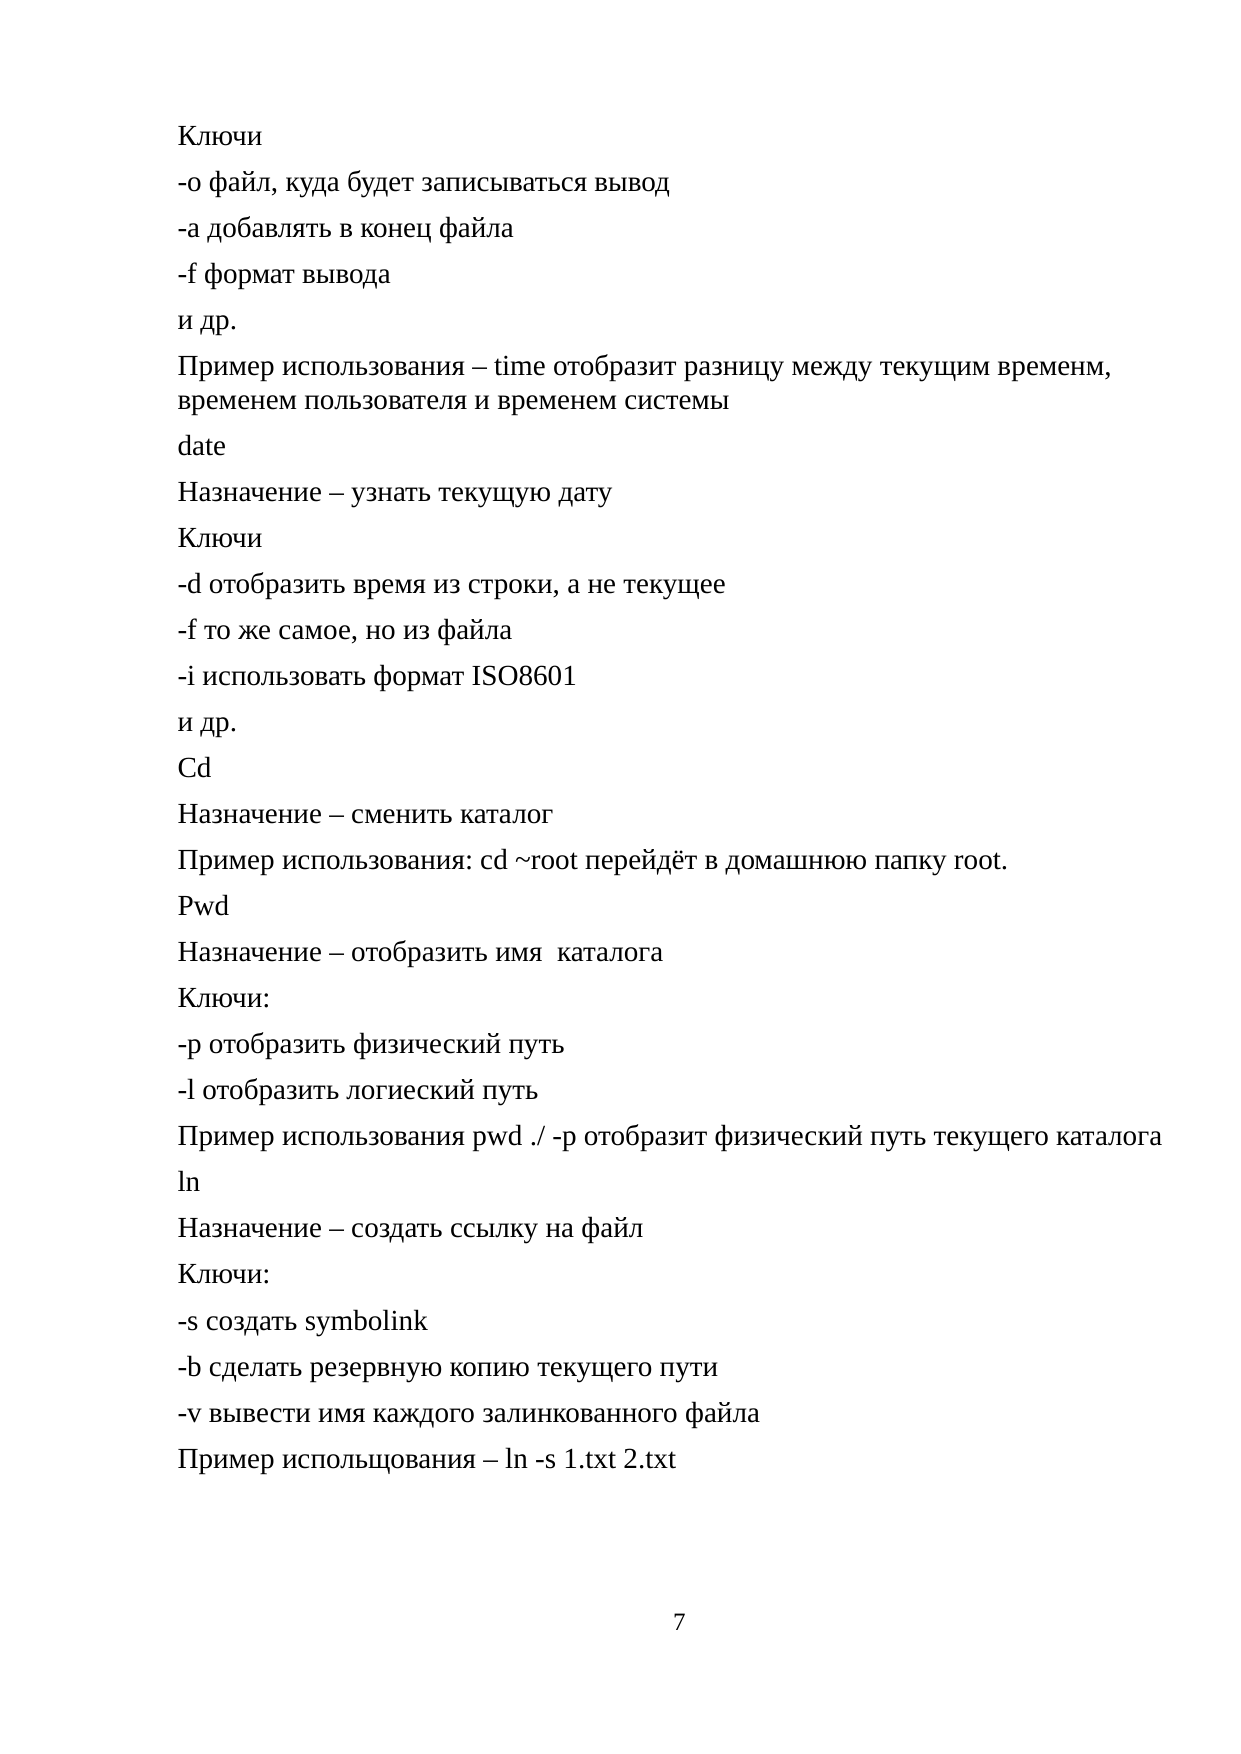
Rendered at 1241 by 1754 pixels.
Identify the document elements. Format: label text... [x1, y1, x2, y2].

text -l отобразить логиеский путь [177, 1072, 1181, 1106]
text -f формат вывода [177, 256, 1181, 290]
text и др. [177, 302, 1181, 336]
text -d отобразить время из строки, а не текущее [177, 566, 1181, 599]
text Пример использования – time отобразит разницу между текущим временм, временем пользователя и временем системы [177, 348, 1181, 415]
text Пример использования pwd ./ -p отобразит физический путь текущего каталога [177, 1118, 1181, 1152]
text -i использовать формат ISO8601 [177, 658, 1181, 692]
text Пример использования: cd ~root перейдёт в домашнюю папку root. [177, 842, 1181, 876]
text date [177, 428, 1181, 461]
text Ключи [177, 520, 1181, 553]
text Ключи [177, 118, 1181, 152]
text -a добавлять в конец файла [177, 210, 1181, 244]
text Назначение – узнать текущую дату [177, 474, 1181, 507]
text -f то же самое, но из файла [177, 612, 1181, 646]
text -b сделать резервную копию текущего пути [177, 1349, 1181, 1382]
text ln [177, 1164, 1181, 1198]
text -v вывести имя каждого залинкованного файла [177, 1395, 1181, 1428]
text Pwd [177, 888, 1181, 922]
text -s создать symbolink [177, 1303, 1181, 1336]
text -p отобразить физический путь [177, 1026, 1181, 1060]
text -o файл, куда будет записываться вывод [177, 164, 1181, 198]
text Ключи: [177, 1257, 1181, 1290]
text Сd [177, 750, 1181, 784]
text Назначение – создать ссылку на файл [177, 1211, 1181, 1244]
text Ключи: [177, 980, 1181, 1014]
text Пример испольщования – ln -s 1.txt 2.txt [177, 1441, 1181, 1474]
text Назначение – отобразить имя каталога [177, 934, 1181, 968]
text и др. [177, 704, 1181, 738]
text Назначение – сменить каталог [177, 796, 1181, 830]
